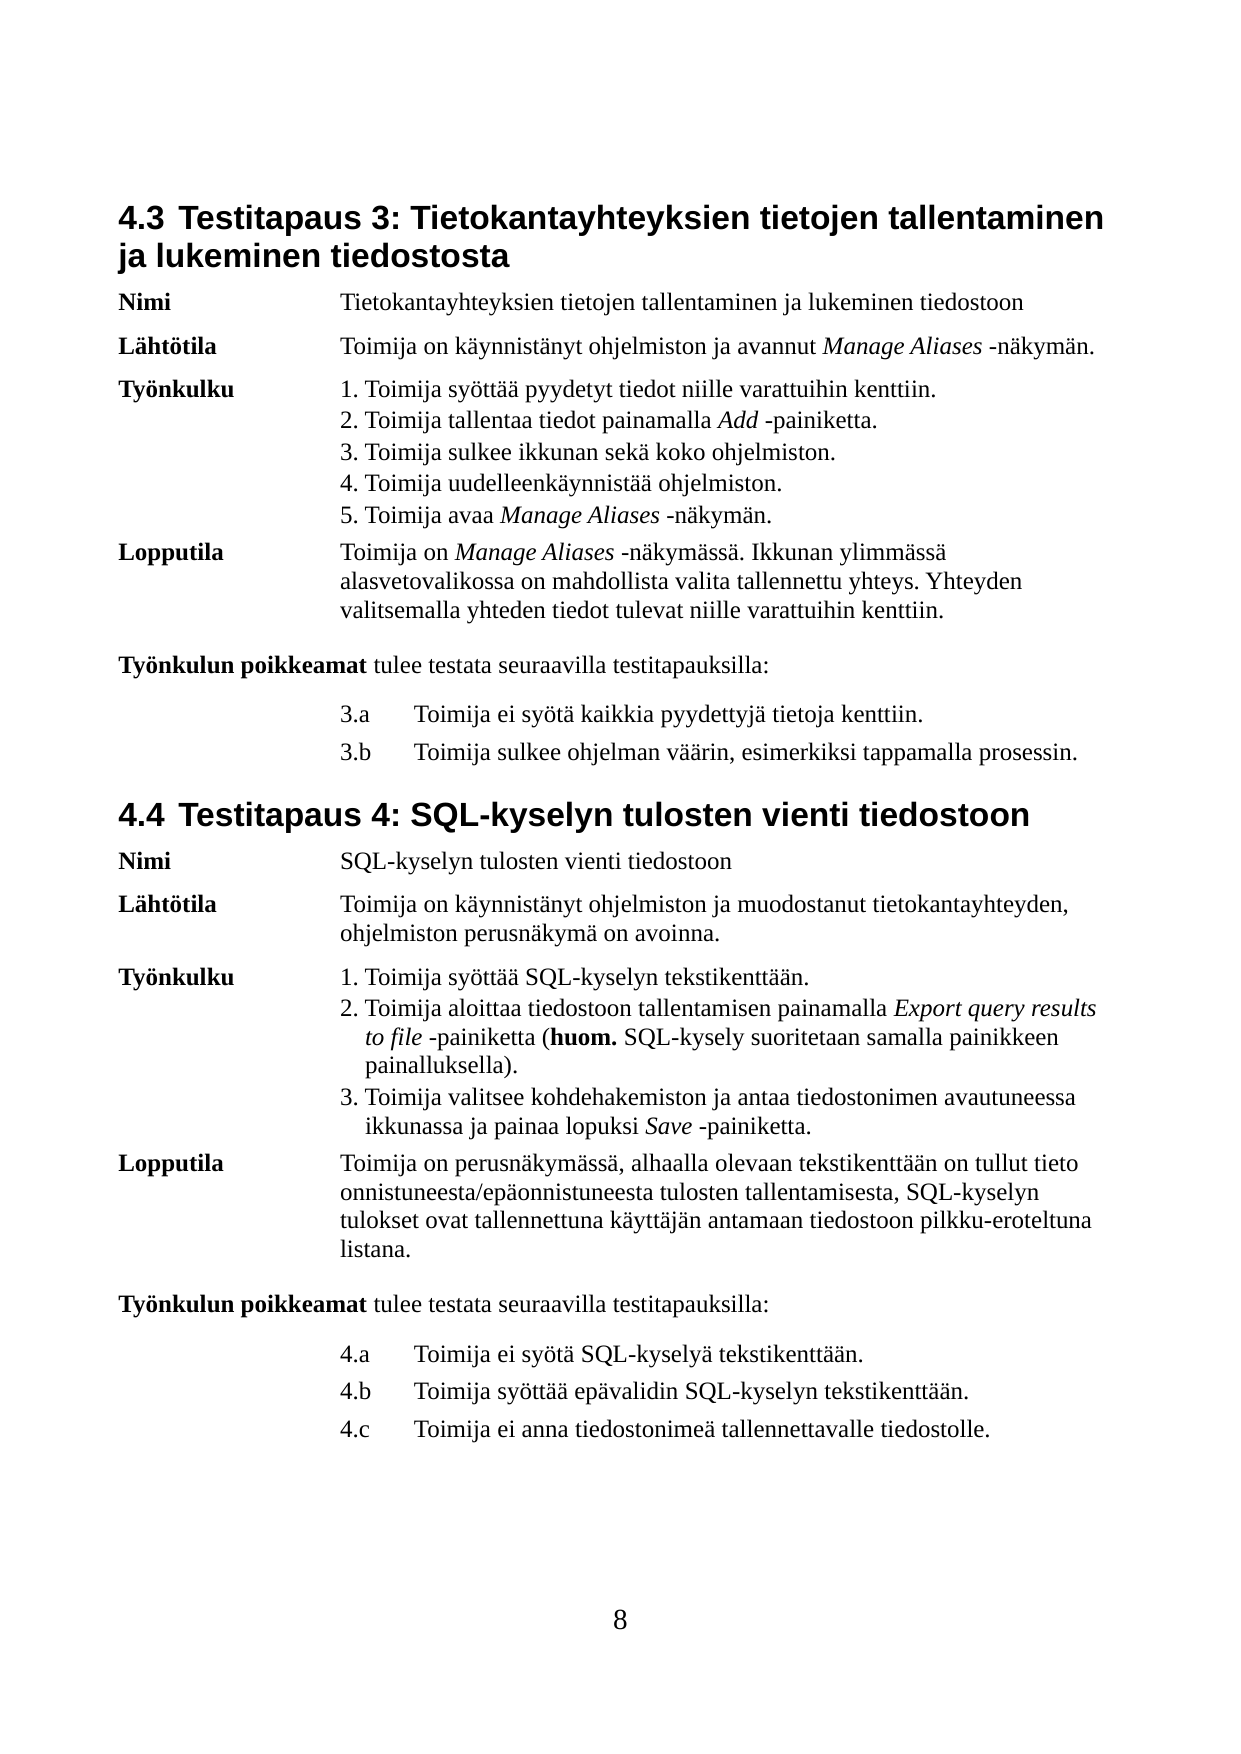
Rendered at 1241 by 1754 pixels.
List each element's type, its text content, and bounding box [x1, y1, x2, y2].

text Työnkulku 1. Toimija syöttää SQL-kyselyn tekstikenttään. [118, 962, 1122, 990]
subtitle Testitapaus 4: SQL-kyselyn tulosten vienti tiedostoon [118, 795, 1122, 834]
text Lähtötila Toimija on käynnistänyt ohjelmiston ja avannut Manage Aliases -näkymän. [118, 331, 1122, 359]
text 4.a Toimija ei syötä SQL-kyselyä tekstikenttään. [118, 1339, 1122, 1368]
text Lopputila Toimija on perusnäkymässä, alhaalla olevaan tekstikenttään on tullut tieto onnistuneesta/epäonnistuneesta tulosten tallentamisesta, SQL-kyselyn tulokset ovat tallennettuna käyttäjän antamaan tiedostoon pilkku-eroteltuna listana. [118, 1148, 1122, 1263]
text 2. Toimija tallentaa tiedot painamalla Add -painiketta. [118, 406, 1122, 434]
text Nimi Tietokantayhteyksien tietojen tallentaminen ja lukeminen tiedostoon [118, 287, 1122, 316]
text Työnkulun poikkeamat tulee testata seuraavilla testitapauksilla: [118, 650, 1122, 679]
text 3.b Toimija sulkee ohjelman väärin, esimerkiksi tappamalla prosessin. [118, 737, 1122, 766]
text 5. Toimija avaa Manage Aliases -näkymän. [118, 500, 1122, 529]
text Työnkulku 1. Toimija syöttää pyydetyt tiedot niille varattuihin kenttiin. [118, 374, 1122, 403]
text 4. Toimija uudelleenkäynnistää ohjelmiston. [118, 468, 1122, 497]
text 3. Toimija valitsee kohdehakemiston ja antaa tiedostonimen avautuneessa ikkunassa ja painaa lopuksi Save -painiketta. [118, 1082, 1122, 1139]
text Lopputila Toimija on Manage Aliases -näkymässä. Ikkunan ylimmässä alasvetovalikossa on mahdollista valita tallennettu yhteys. Yhteyden valitsemalla yhteden tiedot tulevat niille varattuihin kenttiin. [118, 537, 1122, 624]
text 3.a Toimija ei syötä kaikkia pyydettyjä tietoja kenttiin. [118, 699, 1122, 728]
text Lähtötila Toimija on käynnistänyt ohjelmiston ja muodostanut tietokantayhteyden, ohjelmiston perusnäkymä on avoinna. [118, 889, 1122, 947]
text Työnkulun poikkeamat tulee testata seuraavilla testitapauksilla: [118, 1289, 1122, 1318]
text 3. Toimija sulkee ikkunan sekä koko ohjelmiston. [118, 437, 1122, 466]
text 4.c Toimija ei anna tiedostonimeä tallennettavalle tiedostolle. [118, 1414, 1122, 1442]
text Nimi SQL-kyselyn tulosten vienti tiedostoon [118, 846, 1122, 875]
text 2. Toimija aloittaa tiedostoon tallentamisen painamalla Export query results to file -painiketta (huom. SQL-kysely suoritetaan samalla painikkeen painalluksella). [118, 993, 1122, 1079]
subtitle Testitapaus 3: Tietokantayhteyksien tietojen tallentaminen ja lukeminen tiedostosta [118, 198, 1122, 275]
text 4.b Toimija syöttää epävalidin SQL-kyselyn tekstikenttään. [118, 1376, 1122, 1405]
